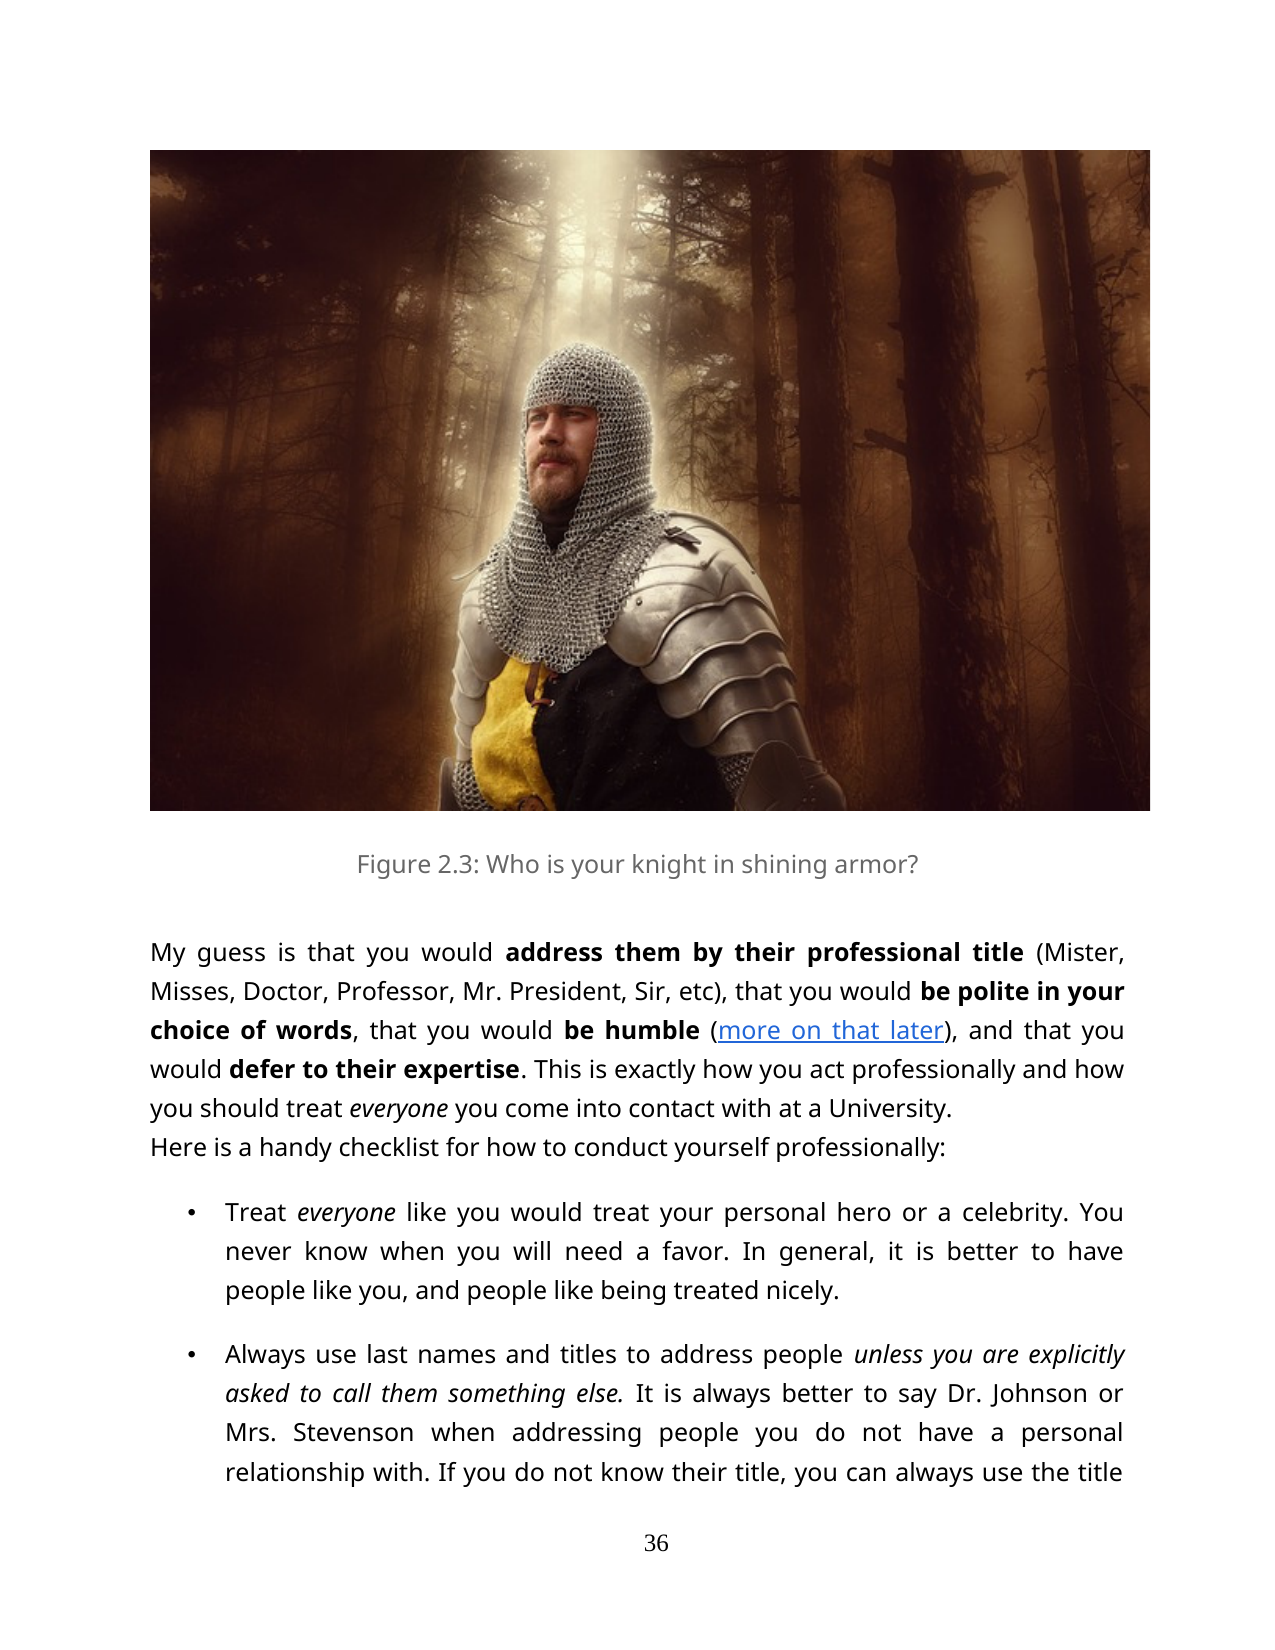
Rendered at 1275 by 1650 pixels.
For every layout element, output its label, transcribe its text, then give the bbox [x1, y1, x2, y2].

picture [150, 150, 1150, 811]
list Treat everyone like you would treat your personal hero or a celebrity. You never know when you will need a favor. In general, it is better to have people like you, and people like being treated nicely. [187, 1194, 1125, 1307]
text Here is a handy checklist for how to conduct yourself professionally: [150, 1130, 1125, 1164]
list Always use last names and titles to address people unless you are explicitly asked to call them something else. It is always better to say Dr. Johnson or Mrs. Stevenson when addressing people you do not have a personal relationship with. If you do not know their title, you can always use the title [187, 1337, 1125, 1488]
text Figure 2.3: Who is your knight in shining armor? [150, 846, 1125, 881]
text My guess is that you would address them by their professional title (Mister, Misses, Doctor, Professor, Mr. President, Sir, etc), that you would be polite in your choice of words, that you would be humble (more on that later), and that you would defer to their expertise. This is exactly how you act professionally and how you should treat everyone you come into contact with at a University. [150, 934, 1125, 1125]
